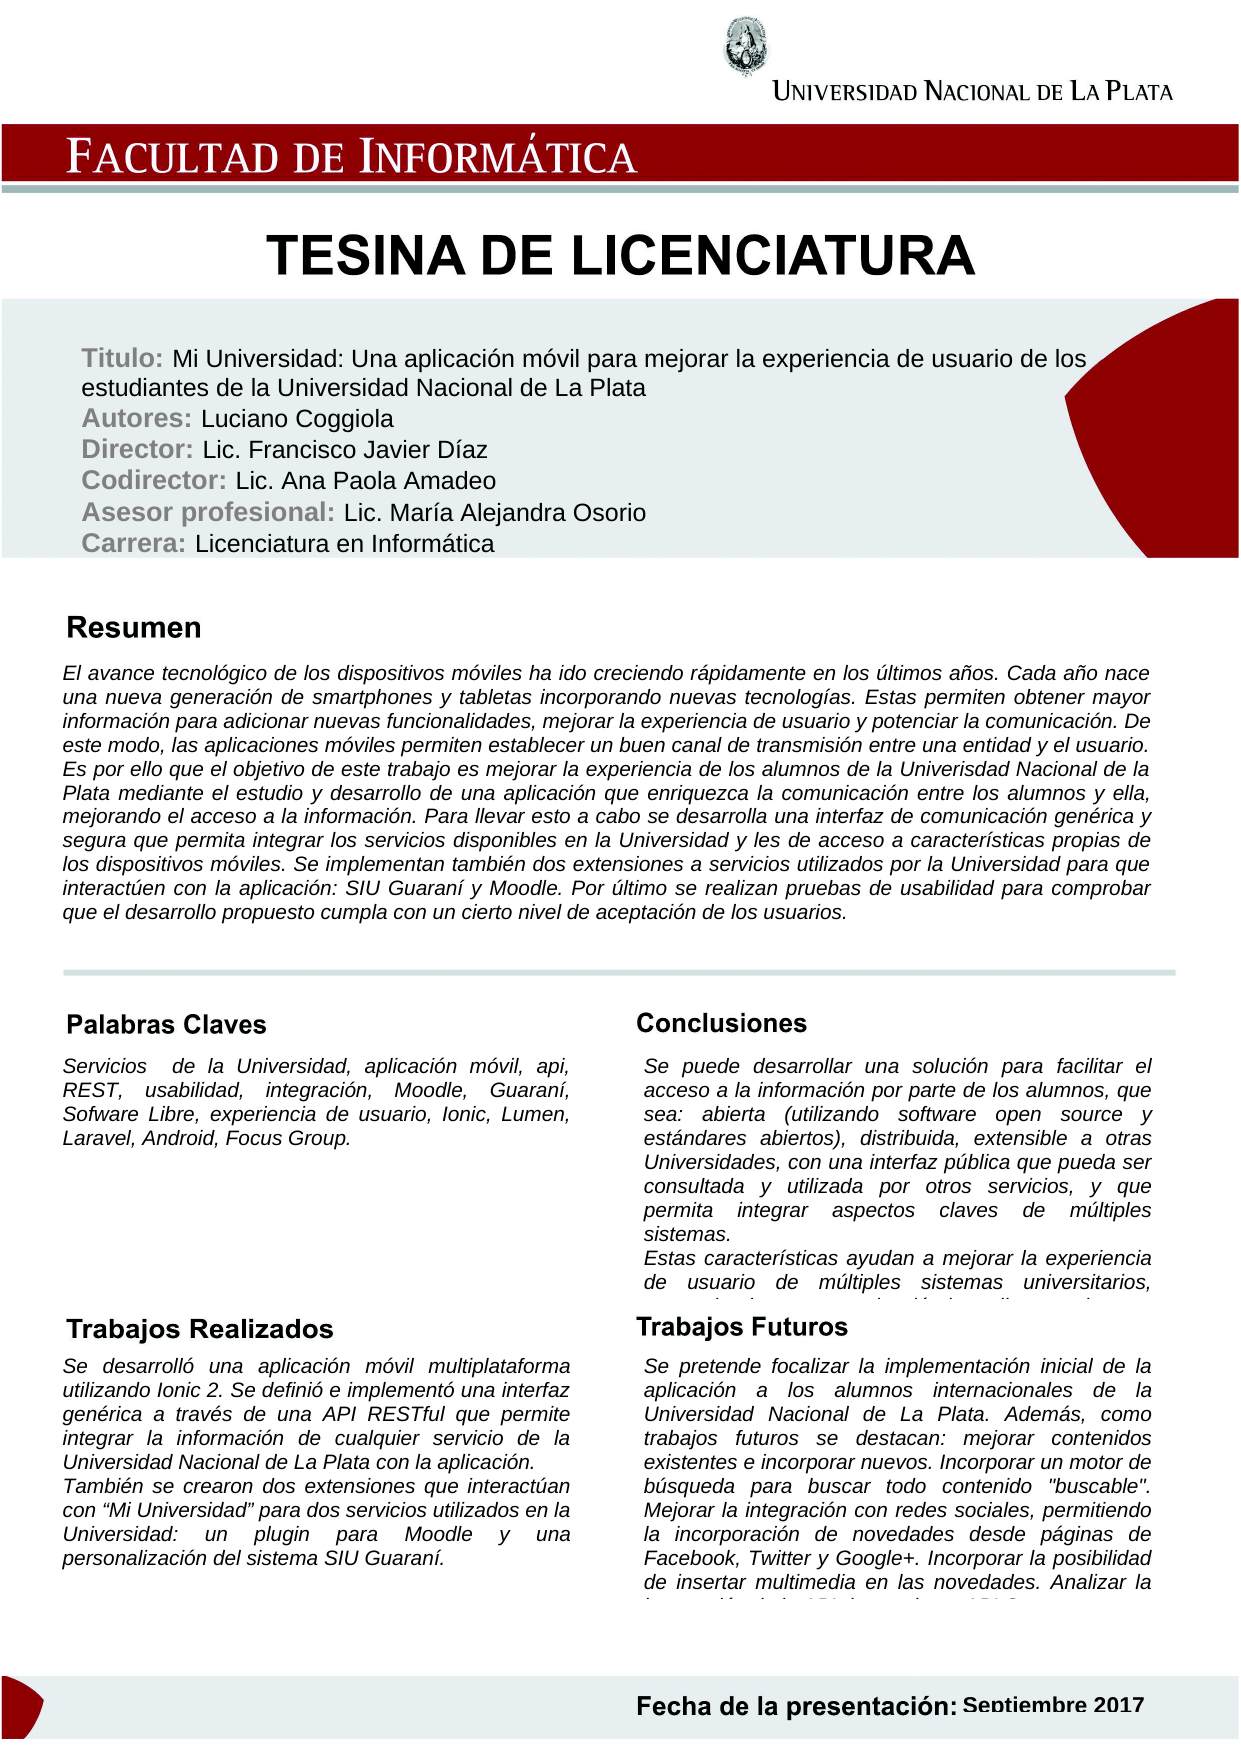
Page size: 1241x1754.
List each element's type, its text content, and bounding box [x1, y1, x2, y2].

text Director: Lic. Francisco Javier Díaz [81, 433, 1173, 464]
text Se puede desarrollar una solución para facilitar el acceso a la información por parte de los alumnos, que sea: abierta (utilizando software open source y estándares abiertos), distribuida, extensible a otras Universidades, con una interfaz pública que pueda ser consultada y utilizada por otros servicios, y que permita integrar aspectos claves de múltiples sistemas. [644, 1054, 1154, 1246]
text Se desarrolló una aplicación móvil multiplataforma utilizando Ionic 2. Se definió e implementó una interfaz genérica a través de una API RESTful que permite integrar la información de cualquier servicio de la Universidad Nacional de La Plata con la aplicación. [62, 1354, 573, 1474]
text El avance tecnológico de los dispositivos móviles ha ido creciendo rápidamente en los últimos años. Cada año nace una nueva generación de smartphones y tabletas incorporando nuevas tecnologías. Estas permiten obtener mayor información para adicionar nuevas funcionalidades, mejorar la experiencia de usuario y potenciar la comunicación. De este modo, las aplicaciones móviles permiten establecer un buen canal de transmisión entre una entidad y el usuario. Es por ello que el objetivo de este trabajo es mejorar la experiencia de los alumnos de la Univerisdad Nacional de la Plata mediante el estudio y desarrollo de una aplicación que enriquezca la comunicación entre los alumnos y ella, mejorando el acceso a la información. Para llevar esto a cabo se desarrolla una interfaz de comunicación genérica y segura que permita integrar los servicios disponibles en la Universidad y les de acceso a características propias de los dispositivos móviles. Se implementan también dos extensiones a servicios utilizados por la Universidad para que interactúen con la aplicación: SIU Guaraní y Moodle. Por último se realizan pruebas de usabilidad para comprobar que el desarrollo propuesto cumpla con un cierto nivel de aceptación de los usuarios. [62, 661, 1154, 924]
text También se crearon dos extensiones que interactúan con “Mi Universidad” para dos servicios utilizados en la Universidad: un plugin para Moodle y una personalización del sistema SIU Guaraní. [62, 1474, 573, 1570]
text Servicios de la Universidad, aplicación móvil, api, REST, usabilidad, integración, Moodle, Guaraní, Sofware Libre, experiencia de usuario, Ionic, Lumen, Laravel, Android, Focus Group. [62, 1054, 573, 1150]
picture [1, 15, 1239, 1739]
text Titulo: Mi Universidad: Una aplicación móvil para mejorar la experiencia de usuario de los estudiantes de la Universidad Nacional de La Plata [81, 342, 1173, 402]
text Septiembre 2017 [962, 1692, 1192, 1711]
text Carrera: Licenciatura en Informática [81, 527, 1173, 558]
text Asesor profesional: Lic. María Alejandra Osorio [81, 496, 1173, 527]
text Se pretende focalizar la implementación inicial de la aplicación a los alumnos internacionales de la Universidad Nacional de La Plata. Además, como trabajos futuros se destacan: mejorar contenidos existentes e incorporar nuevos. Incorporar un motor de búsqueda para buscar todo contenido "buscable". Mejorar la integración con redes sociales, permitiendo la incorporación de novedades desde páginas de Facebook, Twitter y Google+. Incorporar la posibilidad de insertar multimedia en las novedades. Analizar la integración de la API dentro de un API Gateway. [644, 1354, 1154, 1599]
text Estas características ayudan a mejorar la experiencia de usuario de múltiples sistemas universitarios, manteniendo una comunicación inmediata con la casa de altos estudios. [644, 1246, 1154, 1299]
text Autores: Luciano Coggiola [81, 402, 1173, 433]
text Codirector: Lic. Ana Paola Amadeo [81, 464, 1173, 496]
